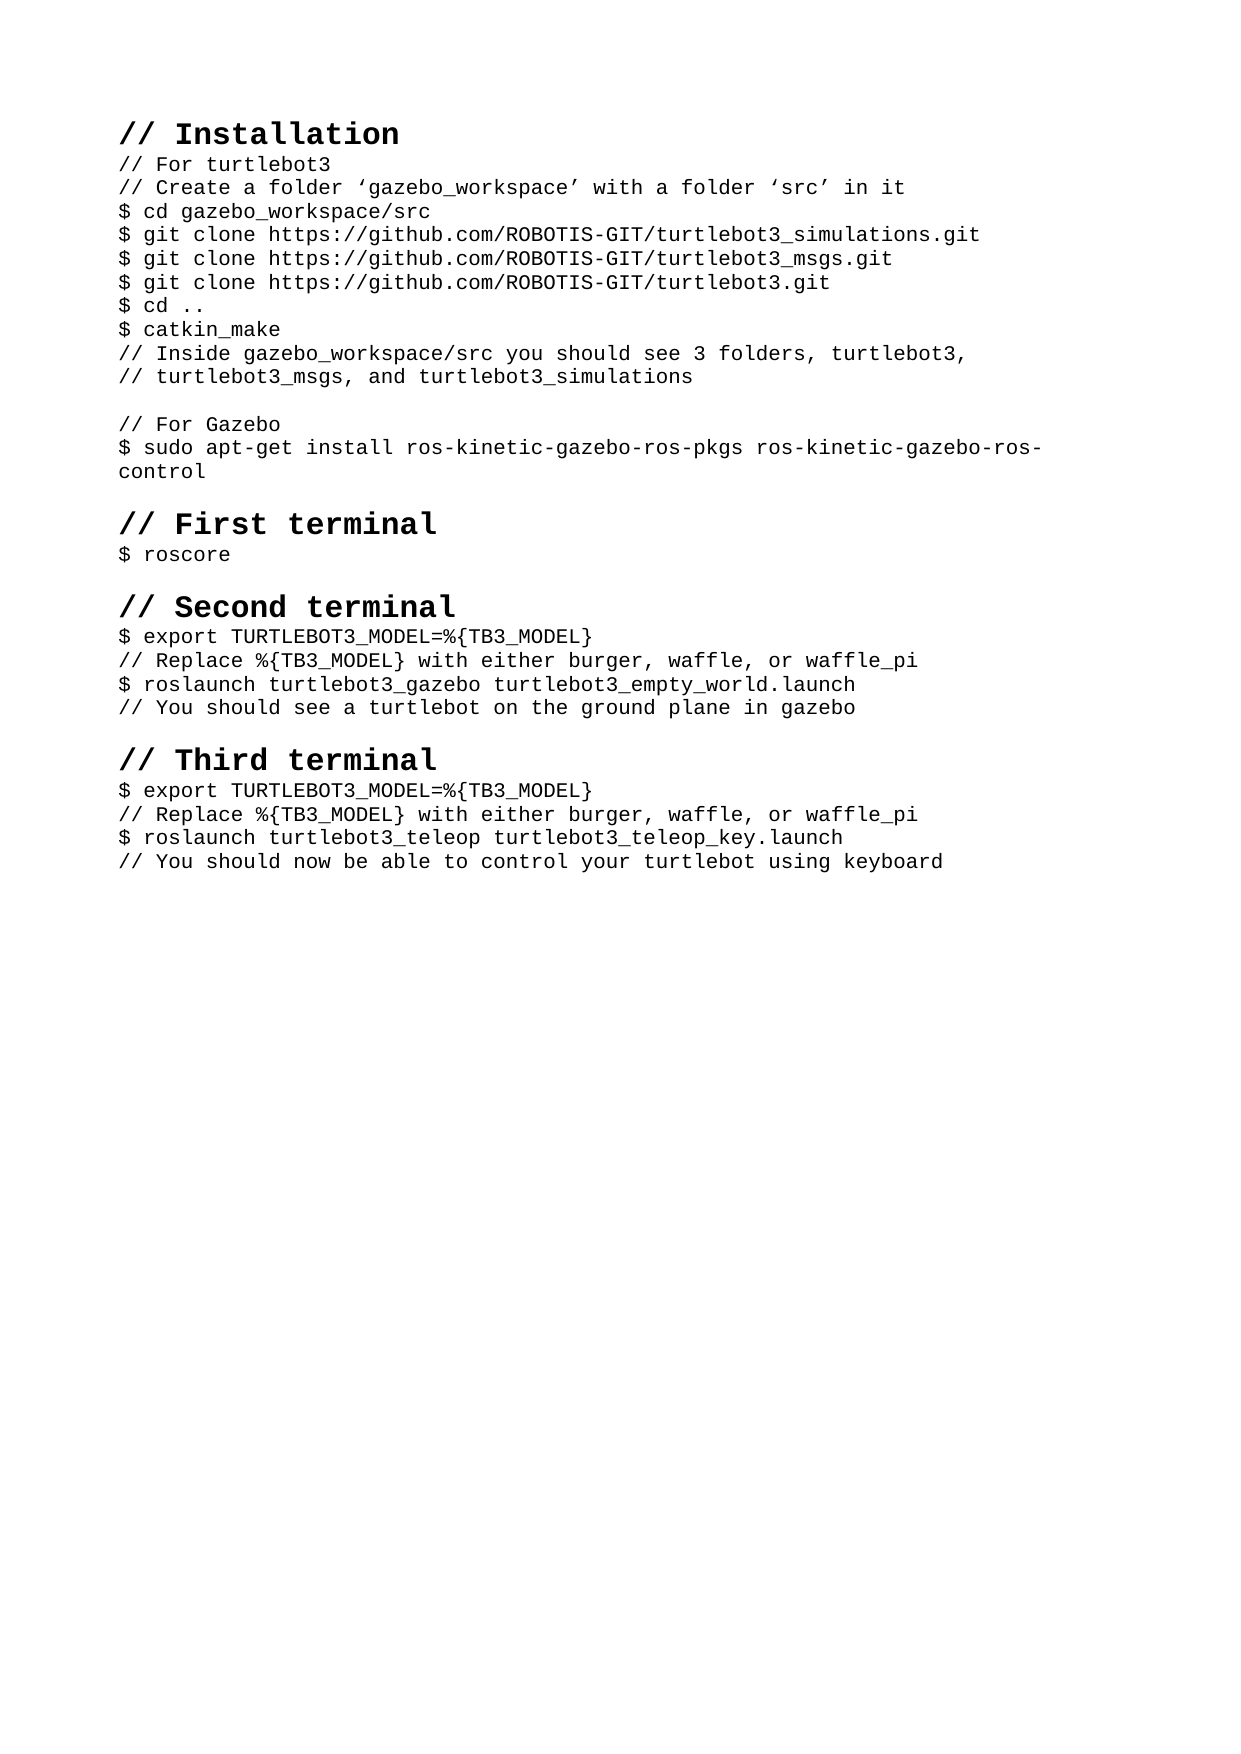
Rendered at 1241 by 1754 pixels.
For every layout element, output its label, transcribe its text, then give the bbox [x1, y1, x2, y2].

text // Second terminal [118, 591, 1122, 626]
text // You should see a turtlebot on the ground plane in gazebo [118, 697, 1122, 721]
text $ roslaunch turtlebot3_gazebo turtlebot3_empty_world.launch [118, 674, 1122, 697]
text // Replace %{TB3_MODEL} with either burger, waffle, or waffle_pi [118, 650, 1122, 674]
text $ git clone https://github.com/ROBOTIS-GIT/turtlebot3_msgs.git [118, 248, 1122, 272]
text $ export TURTLEBOT3_MODEL=%{TB3_MODEL} [118, 780, 1122, 804]
text $ git clone https://github.com/ROBOTIS-GIT/turtlebot3_simulations.git [118, 224, 1122, 248]
text // turtlebot3_msgs, and turtlebot3_simulations [118, 366, 1122, 390]
text // For turtlebot3 [118, 153, 1122, 177]
text // Create a folder ‘gazebo_workspace’ with a folder ‘src’ in it [118, 177, 1122, 201]
text // Installation [118, 118, 1122, 153]
text $ sudo apt-get install ros-kinetic-gazebo-ros-pkgs ros-kinetic-gazebo-ros-control [118, 437, 1122, 484]
text $ catkin_make [118, 319, 1122, 343]
text // Inside gazebo_workspace/src you should see 3 folders, turtlebot3, [118, 343, 1122, 366]
text // For Gazebo [118, 414, 1122, 437]
text // You should now be able to control your turtlebot using keyboard [118, 851, 1122, 874]
text $ export TURTLEBOT3_MODEL=%{TB3_MODEL} [118, 626, 1122, 650]
text // Replace %{TB3_MODEL} with either burger, waffle, or waffle_pi [118, 804, 1122, 827]
text // Third terminal [118, 744, 1122, 780]
text $ roscore [118, 544, 1122, 567]
text // First terminal [118, 508, 1122, 544]
text $ cd .. [118, 295, 1122, 319]
text $ roslaunch turtlebot3_teleop turtlebot3_teleop_key.launch [118, 827, 1122, 851]
text $ git clone https://github.com/ROBOTIS-GIT/turtlebot3.git [118, 272, 1122, 295]
text $ cd gazebo_workspace/src [118, 201, 1122, 224]
